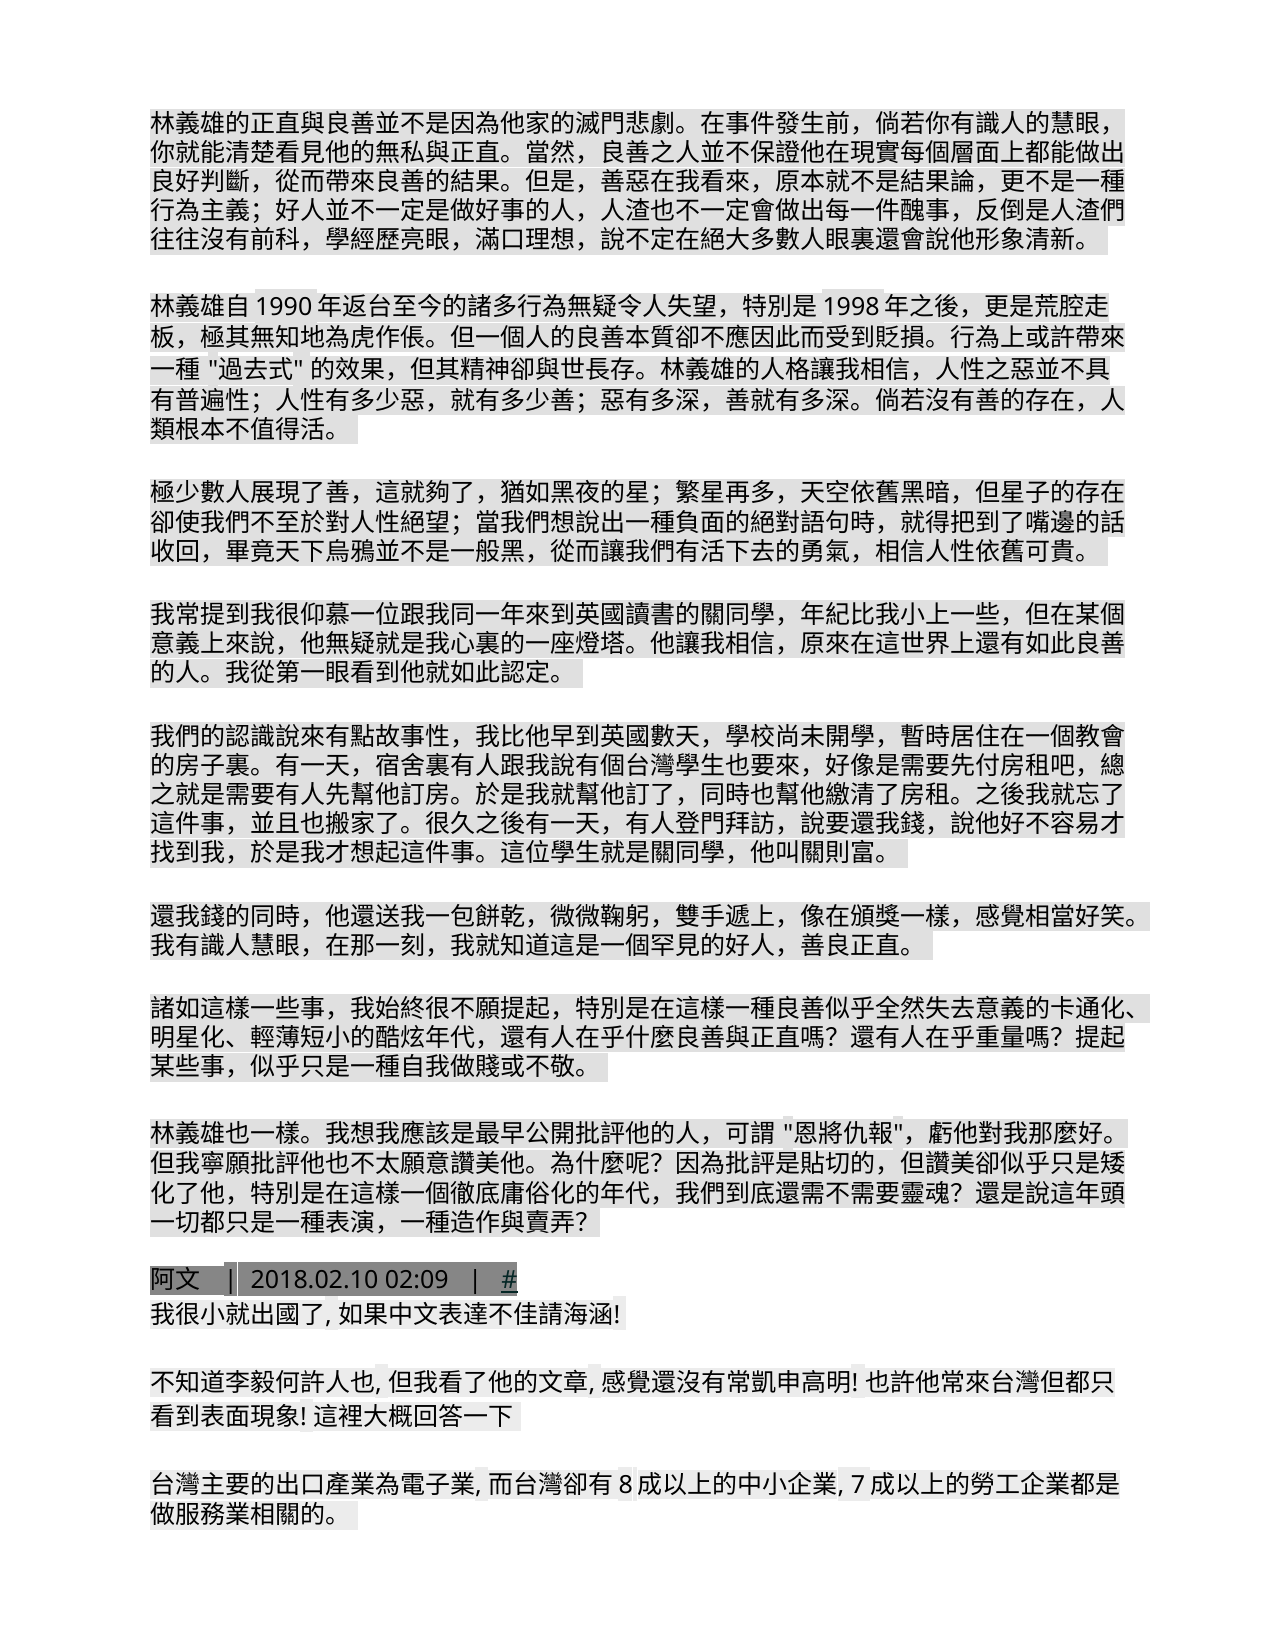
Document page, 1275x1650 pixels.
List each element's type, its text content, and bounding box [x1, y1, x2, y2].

text 阿文 | 2018.02.10 02:09 | # [150, 1262, 1125, 1296]
text 回天峰的詢問，謝謝關注，但我不值得任何關注，就只是強烈認同統一，但個人又沒別的本事，於是就繳個一千元入黨，如此而已。黨曾打過幾次電話探問，暫無下文。入不入得成其實還不一定。 有些事不好說不該說不必說，有的一說就俗，有的說了也是白說，有的不說還好，說了反而誤解更深。 我相信，沒有人是不可或缺的。不拘誰死了，地球照樣運轉，太陽依舊升起，灑過兩行清淚之後，人們臉上依舊會繼續綻放笑容。 但我同樣相信，有些人的存在卻使得事物意義大不同。這話理當是放在另一個層次上來講的，但就現實層面來說，道理或許相去不遠。比方說，舉個最通俗的例子，姑且不論民進黨好與壞，有兩個人的存在，使得這個黨大不同。一是邱義仁，一是林義雄。 邱義仁不曾參與選舉，往往隱身幕後，沒有所謂民意歷練，但他其實始終就是這個黨的大腦，決定了黨的思維與動作。倘若沒有他，民進黨依然還是會存在，不過肯定是另一種面貌與思維。 相對於邱義仁這個大腦，林義雄卻像這個黨的鬼魂。我的意思是說，他是靈魂，但這靈魂和黨的肉體是完完全全不搭的；即便這靈魂曾經存在，事實上也早已死去，就像漆黑夜空遙遠億萬光年外的一顆星，美化了黑暗的天空。 靈魂也好，鬼魂也罷，它的存在無比重要，畢竟一如甘地所說，生命並非只是氣血骨肉的總和。 林義雄的正直與良善並不是因為他家的滅門悲劇。在事件發生前，倘若你有識人的慧眼，你就能清楚看見他的無私與正直。當然，良善之人並不保證他在現實每個層面上都能做出良好判斷，從而帶來良善的結果。但是，善惡在我看來，原本就不是結果論，更不是一種行為主義；好人並不一定是做好事的人，人渣也不一定會做出每一件醜事，反倒是人渣們往往沒有前科，學經歷亮眼，滿口理想，說不定在絕大多數人眼裏還會說他形象清新。 林義雄自1990年返台至今的諸多行為無疑令人失望，特別是1998年之後，更是荒腔走板，極其無知地為虎作倀。但一個人的良善本質卻不應因此而受到貶損。行為上或許帶來一種 "過去式" 的效果，但其精神卻與世長存。林義雄的人格讓我相信，人性之惡並不具有普遍性；人性有多少惡，就有多少善；惡有多深，善就有多深。倘若沒有善的存在，人類根本不值得活。 極少數人展現了善，這就夠了，猶如黑夜的星；繁星再多，天空依舊黑暗，但星子的存在卻使我們不至於對人性絕望；當我們想說出一種負面的絕對語句時，就得把到了嘴邊的話收回，畢竟天下烏鴉並不是一般黑，從而讓我們有活下去的勇氣，相信人性依舊可貴。 我常提到我很仰慕一位跟我同一年來到英國讀書的關同學，年紀比我小上一些，但在某個意義上來說，他無疑就是我心裏的一座燈塔。他讓我相信，原來在這世界上還有如此良善的人。我從第一眼看到他就如此認定。 我們的認識說來有點故事性，我比他早到英國數天，學校尚未開學，暫時居住在一個教會的房子裏。有一天，宿舍裏有人跟我說有個台灣學生也要來，好像是需要先付房租吧，總之就是需要有人先幫他訂房。於是我就幫他訂了，同時也幫他繳清了房租。之後我就忘了這件事，並且也搬家了。很久之後有一天，有人登門拜訪，說要還我錢，說他好不容易才找到我，於是我才想起這件事。這位學生就是關同學，他叫關則富。 還我錢的同時，他還送我一包餅乾，微微鞠躬，雙手遞上，像在頒獎一樣，感覺相當好笑。我有識人慧眼，在那一刻，我就知道這是一個罕見的好人，善良正直。 諸如這樣一些事，我始終很不願提起，特別是在這樣一種良善似乎全然失去意義的卡通化、明星化、輕薄短小的酷炫年代，還有人在乎什麼良善與正直嗎？還有人在乎重量嗎？提起某些事，似乎只是一種自我做賤或不敬。 林義雄也一樣。我想我應該是最早公開批評他的人，可謂 "恩將仇報"，虧他對我那麼好。但我寧願批評他也不太願意讚美他。為什麼呢？因為批評是貼切的，但讚美卻似乎只是矮化了他，特別是在這樣一個徹底庸俗化的年代，我們到底還需不需要靈魂？還是說這年頭一切都只是一種表演，一種造作與賣弄？ [150, 75, 1125, 1237]
text 我很小就出國了, 如果中文表達不佳請海涵! 不知道李毅何許人也, 但我看了他的文章, 感覺還沒有常凱申高明! 也許他常來台灣但都只看到表面現象! 這裡大概回答一下 台灣主要的出口產業為電子業, 而台灣卻有8成以上的中小企業, 7成以上的勞工企業都是做服務業相關的。 [150, 1296, 1125, 1564]
